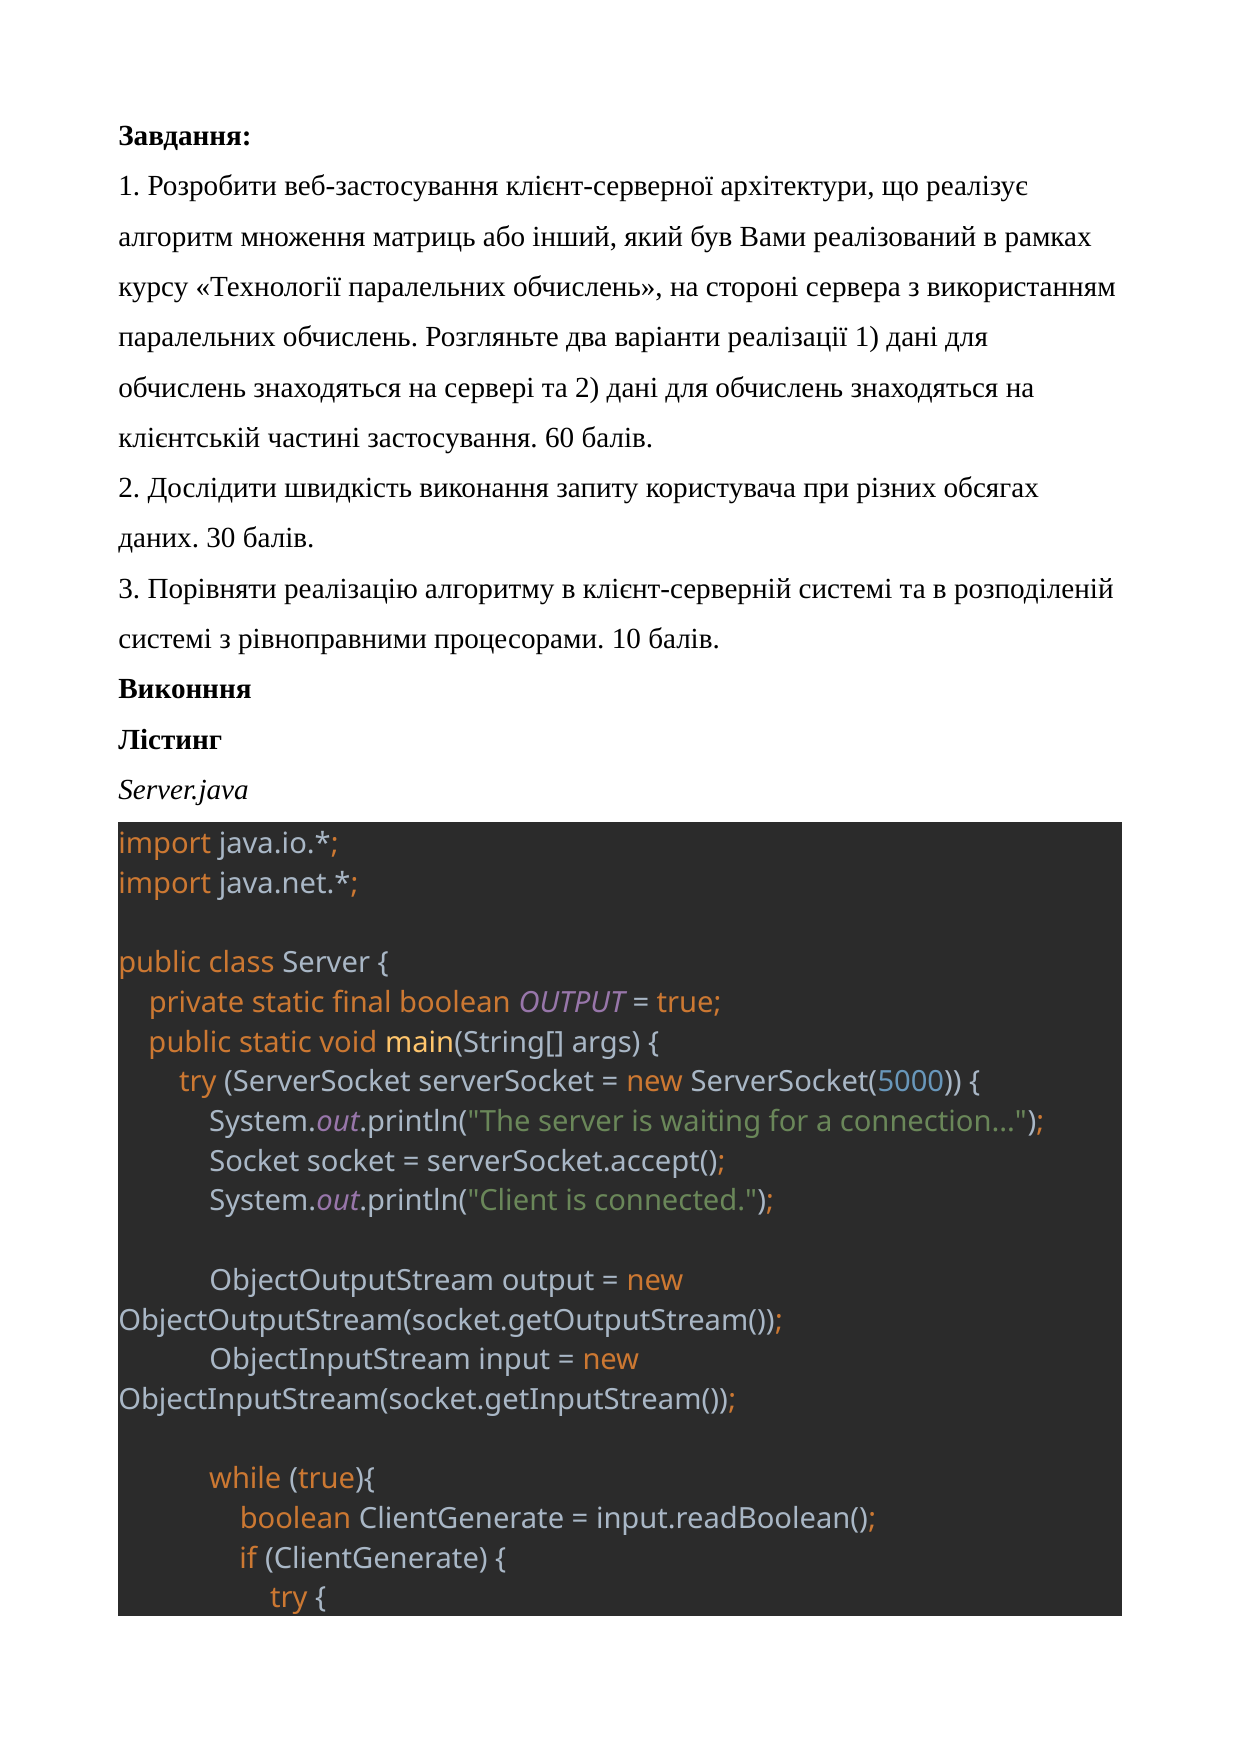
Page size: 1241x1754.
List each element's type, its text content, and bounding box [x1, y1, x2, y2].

text Лістинг [118, 722, 1122, 755]
text import java.io.*; import java.net.*; public class Server { private static final boolean OUTPUT = true; public static void main(String[] args) { try (ServerSocket serverSocket = new ServerSocket(5000)) { System.out.println("The server is waiting for a connection..."); Socket socket = serverSocket.accept(); System.out.println("Client is connected."); ObjectOutputStream output = new ObjectOutputStream(socket.getOutputStream()); ObjectInputStream input = new ObjectInputStream(socket.getInputStream()); while (true){ boolean ClientGenerate = input.readBoolean(); if (ClientGenerate) { try { [118, 822, 1122, 1616]
text 3. Порівняти реалізацію алгоритму в клієнт-серверній системі та в розподіленій системі з рівноправними процесорами. 10 балів. [118, 571, 1122, 655]
text Завдання: [118, 118, 1122, 152]
text 2. Дослідити швидкість виконання запиту користувача при різних обсягах даних. 30 балів. [118, 470, 1122, 554]
text 1. Розробити веб-застосування клієнт-серверної архітектури, що реалізує алгоритм множення матриць або інший, який був Вами реалізований в рамках курсу «Технології паралельних обчислень», на стороні сервера з використанням паралельних обчислень. Розгляньте два варіанти реалізації 1) дані для обчислень знаходяться на сервері та 2) дані для обчислень знаходяться на клієнтській частині застосування. 60 балів. [118, 168, 1122, 453]
text Виконння [118, 672, 1122, 705]
text Server.java [118, 772, 1122, 806]
